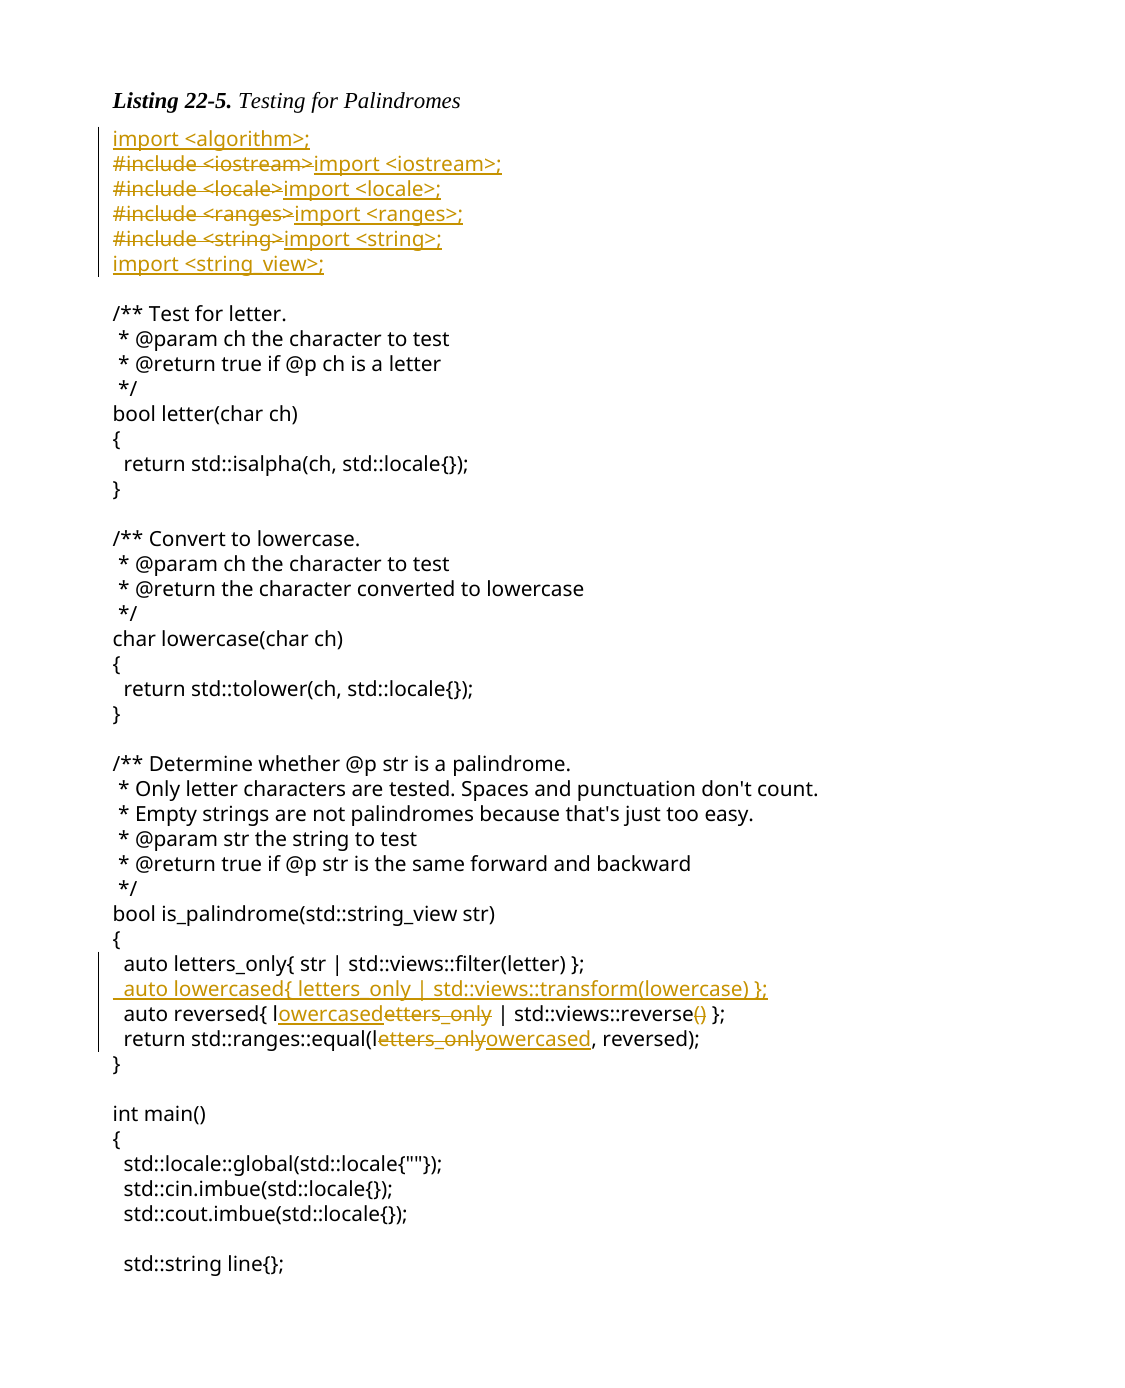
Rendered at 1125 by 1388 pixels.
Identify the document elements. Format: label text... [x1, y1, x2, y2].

text auto lowercased{ letters_only | std::views::transform(lowercase) }; [112, 977, 997, 1002]
text bool letter(char ch) [112, 402, 997, 427]
text return std::ranges::equal(lowercased, reversed); [112, 1027, 997, 1052]
text } [112, 1052, 997, 1077]
text std::locale::global(std::locale{""}); [112, 1152, 997, 1177]
text * @return the character converted to lowercase [112, 577, 997, 602]
text */ [112, 877, 997, 902]
text return std::tolower(ch, std::locale{}); [112, 677, 997, 702]
text int main() [112, 1102, 997, 1127]
text * Only letter characters are tested. Spaces and punctuation don't count. [112, 777, 997, 802]
text import <algorithm>; [112, 127, 997, 152]
text * @return true if @p ch is a letter [112, 352, 997, 377]
text import <string>; [112, 227, 997, 252]
text /** Test for letter. [112, 302, 997, 327]
text } [112, 477, 997, 502]
text import <string_view>; [112, 252, 997, 277]
text Listing 22-5. Testing for Palindromes [112, 85, 1012, 114]
text import <ranges>; [112, 202, 997, 227]
text std::string line{}; [112, 1252, 997, 1277]
text * @param str the string to test [112, 827, 997, 852]
text bool is_palindrome(std::string_view str) [112, 902, 997, 927]
text { [112, 927, 997, 952]
text * @return true if @p str is the same forward and backward [112, 852, 997, 877]
text { [112, 1127, 997, 1152]
text import <locale>; [112, 177, 997, 202]
text } [112, 702, 997, 727]
text auto letters_only{ str | std::views::filter(letter) }; [112, 952, 997, 977]
text import <iostream>; [112, 152, 997, 177]
text * Empty strings are not palindromes because that's just too easy. [112, 802, 997, 827]
text * @param ch the character to test [112, 327, 997, 352]
text std::cout.imbue(std::locale{}); [112, 1202, 997, 1227]
text { [112, 652, 997, 677]
text auto reversed{ lowercased | std::views::reverse }; [112, 1002, 997, 1027]
text /** Determine whether @p str is a palindrome. [112, 752, 997, 777]
text * @param ch the character to test [112, 552, 997, 577]
text return std::isalpha(ch, std::locale{}); [112, 452, 997, 477]
text { [112, 427, 997, 452]
text /** Convert to lowercase. [112, 527, 997, 552]
text */ [112, 602, 997, 627]
text std::cin.imbue(std::locale{}); [112, 1177, 997, 1202]
text */ [112, 377, 997, 402]
text char lowercase(char ch) [112, 627, 997, 652]
